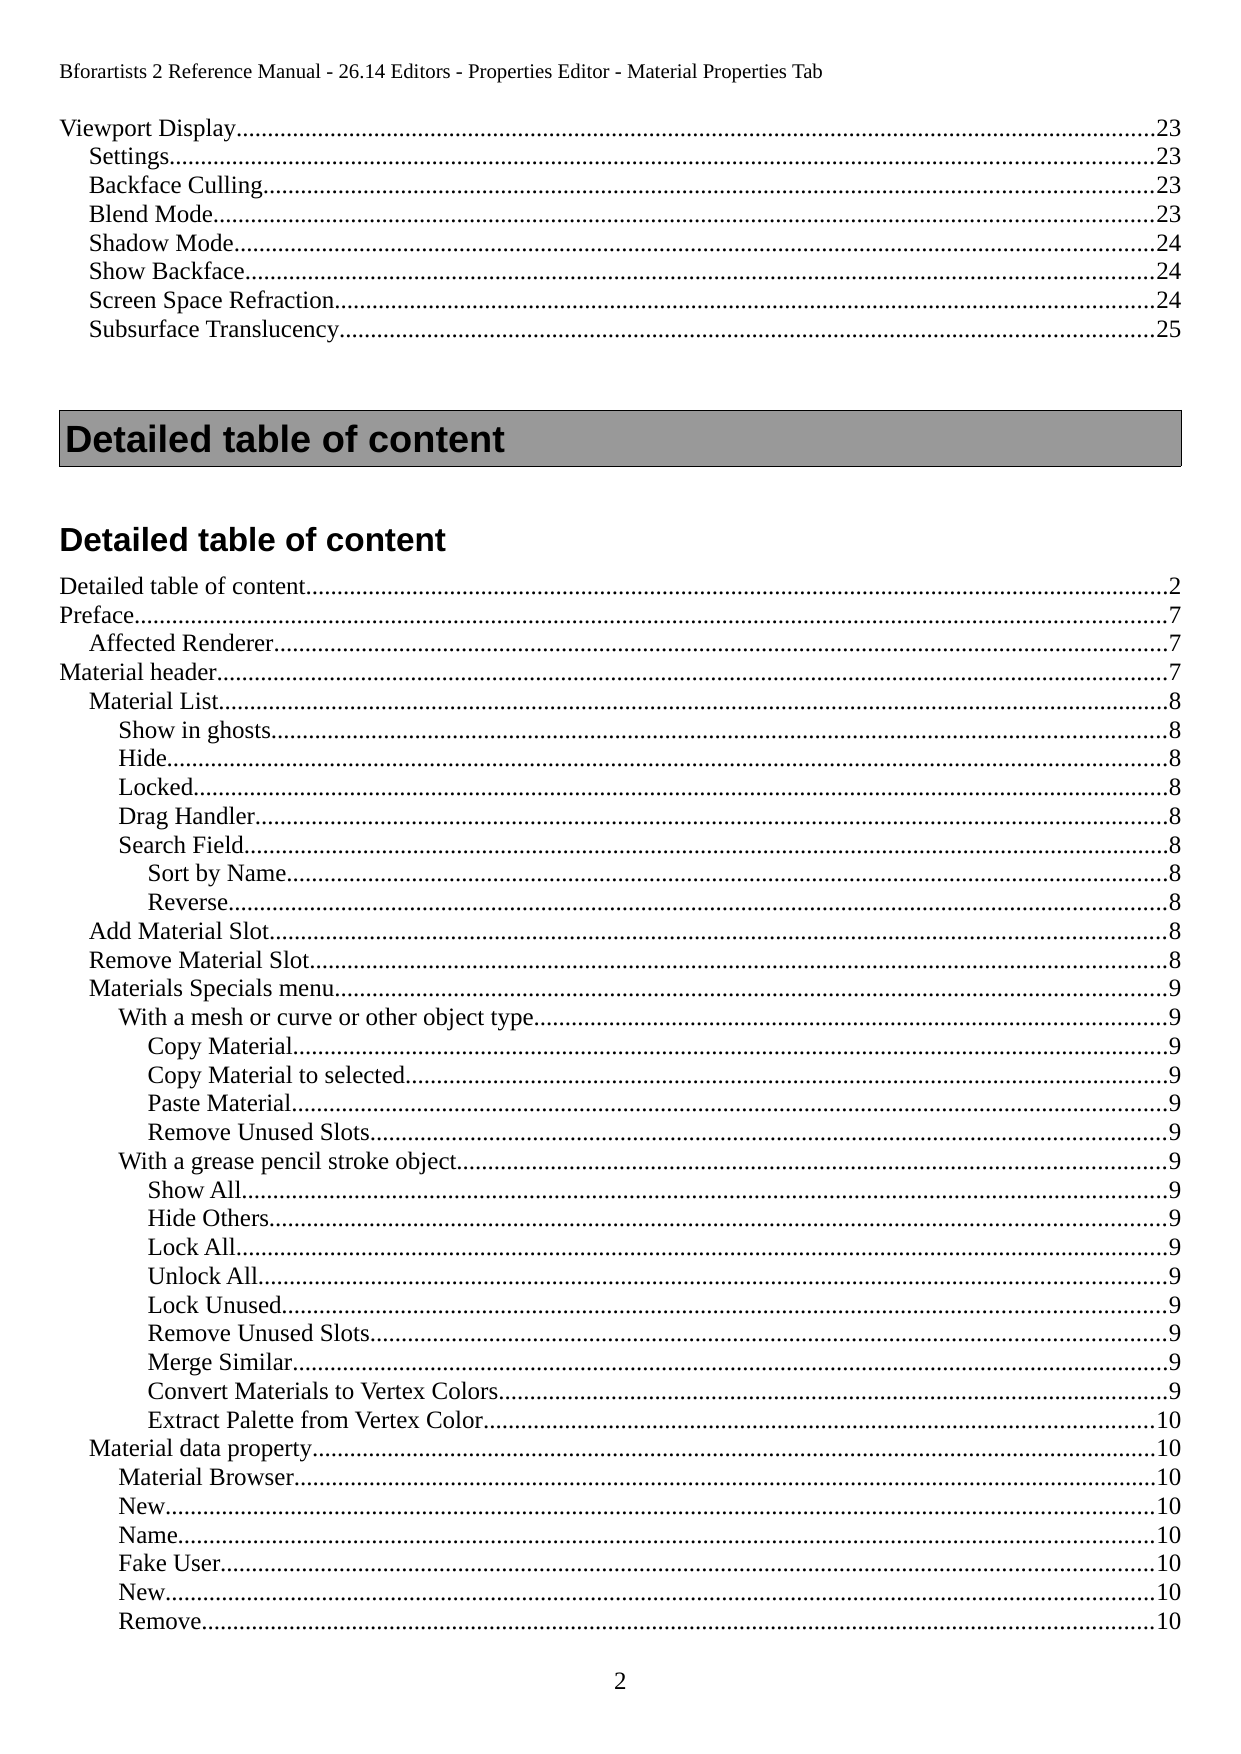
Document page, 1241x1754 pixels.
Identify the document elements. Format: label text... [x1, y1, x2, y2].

text Search Field 8 [118, 830, 1181, 858]
text Material List 8 [88, 686, 1181, 715]
text Lock Unused 9 [147, 1290, 1181, 1318]
text Show in ghosts 8 [118, 715, 1181, 743]
text With a mesh or curve or other object type 9 [118, 1002, 1181, 1031]
text Unlock All 9 [147, 1261, 1181, 1290]
table_header Detailed table of content [60, 411, 1181, 466]
text New 10 [118, 1491, 1181, 1520]
text Backface Culling 23 [88, 170, 1181, 199]
text Subsurface Translucency 25 [88, 314, 1181, 343]
text Locked 8 [118, 772, 1181, 801]
text Affected Renderer 7 [88, 628, 1181, 657]
subtitle Detailed table of content [59, 520, 1181, 558]
text Copy Material 9 [147, 1031, 1181, 1060]
text Blend Mode 23 [88, 199, 1181, 228]
text Drag Handler 8 [118, 801, 1181, 830]
text Screen Space Refraction 24 [88, 285, 1181, 314]
text Remove 10 [118, 1606, 1181, 1635]
text Lock All 9 [147, 1232, 1181, 1261]
text Fake User 10 [118, 1548, 1181, 1577]
text Name 10 [118, 1520, 1181, 1548]
text Viewport Display 23 [59, 113, 1181, 141]
text Preface 7 [59, 600, 1181, 628]
text Settings 23 [88, 141, 1181, 170]
text Hide Others 9 [147, 1203, 1181, 1232]
text Show Backface 24 [88, 256, 1181, 285]
text Paste Material 9 [147, 1088, 1181, 1117]
text Add Material Slot 8 [88, 916, 1181, 945]
text With a grease pencil stroke object 9 [118, 1146, 1181, 1175]
text Extract Palette from Vertex Color 10 [147, 1405, 1181, 1433]
text Show All 9 [147, 1175, 1181, 1203]
text Detailed table of content 2 [59, 571, 1181, 600]
text Material header 7 [59, 657, 1181, 686]
text Shadow Mode 24 [88, 228, 1181, 256]
text Remove Unused Slots 9 [147, 1318, 1181, 1347]
text Material Browser 10 [118, 1462, 1181, 1491]
text Sort by Name 8 [147, 858, 1181, 887]
text Hide 8 [118, 743, 1181, 772]
text New 10 [118, 1577, 1181, 1606]
text Merge Similar 9 [147, 1347, 1181, 1376]
text Copy Material to selected 9 [147, 1060, 1181, 1088]
text Convert Materials to Vertex Colors 9 [147, 1376, 1181, 1405]
text Remove Unused Slots 9 [147, 1117, 1181, 1146]
text Material data property 10 [88, 1433, 1181, 1462]
text Materials Specials menu 9 [88, 973, 1181, 1002]
text Remove Material Slot 8 [88, 945, 1181, 973]
text Reverse 8 [147, 887, 1181, 916]
